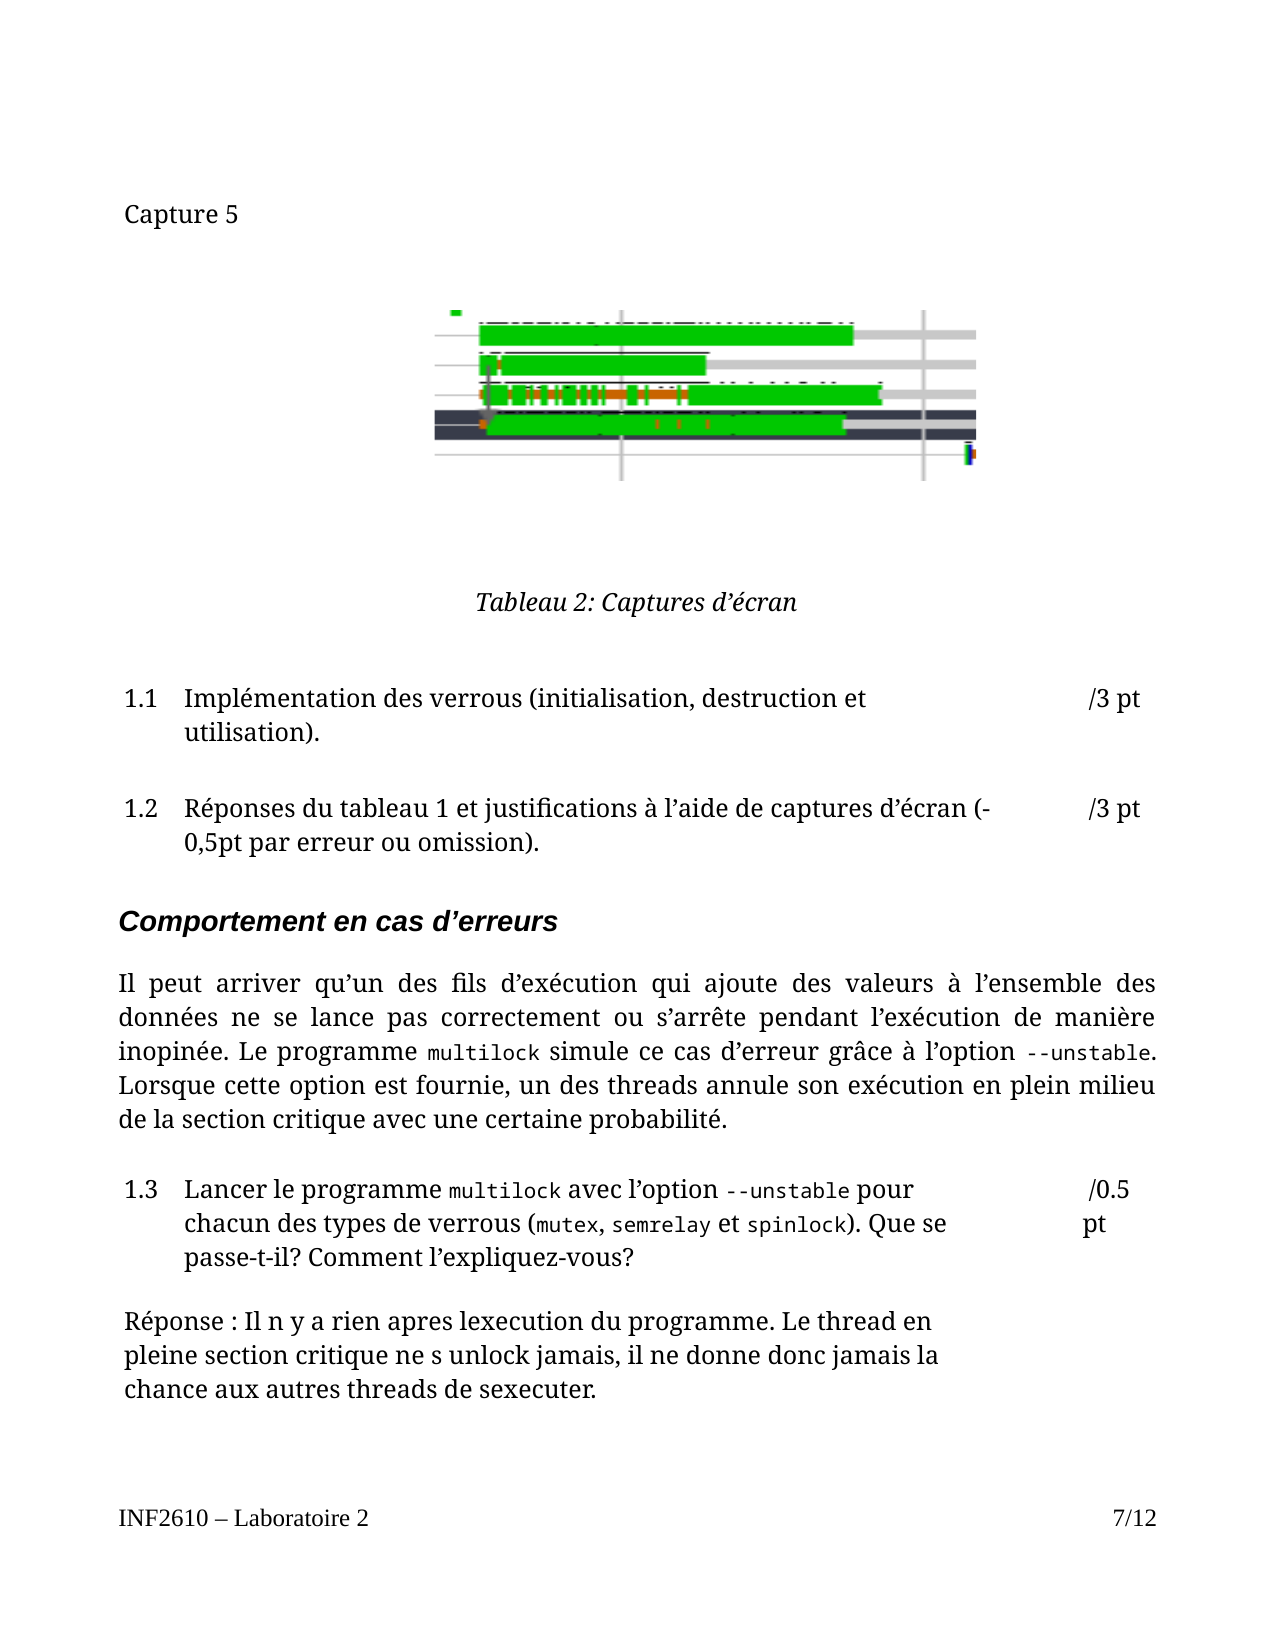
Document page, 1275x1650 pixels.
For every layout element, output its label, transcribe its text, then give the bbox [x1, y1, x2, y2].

table_cell [254, 176, 1157, 572]
picture [434, 310, 977, 481]
table_cell Capture 5 [118, 176, 253, 572]
table_cell /3 pt [1076, 770, 1157, 879]
table_header /3 pt [1076, 660, 1157, 769]
text Il peut arriver qu’un des fils d’exécution qui ajoute des valeurs à l’ensemble des données ne se lance pas correctement ou s’arrête pendant l’exécution de manière inopinée. Le programme multilock simule ce cas d’erreur grâce à l’option --unstable. Lorsque cette option est fournie, un des threads annule son exécution en plein milieu de la section critique avec une certaine probabilité. [118, 965, 1157, 1136]
table_cell Réponses du tableau 1 et justifications à l’aide de captures d’écran (-0,5pt par erreur ou omission). [118, 770, 1007, 879]
table_header [1007, 1151, 1076, 1426]
table_cell [1007, 770, 1076, 879]
text Tableau 2: Captures d’écran [118, 585, 1157, 619]
table_header Lancer le programme multilock avec l’option --unstable pour chacun des types de verrous (mutex, semrelay et spinlock). Que se passe-t-il? Comment l’expliquez-vous? Réponse : Il n y a rien apres lexecution du programme. Le thread en pleine section critique ne s unlock jamais, il ne donne donc jamais la chance aux autres threads de sexecuter. [118, 1151, 1007, 1426]
table_header /0.5 pt [1076, 1151, 1157, 1426]
subtitle Comportement en cas d’erreurs [118, 904, 1157, 938]
table_header Implémentation des verrous (initialisation, destruction et utilisation). [118, 660, 1007, 769]
table_header [1007, 660, 1076, 769]
